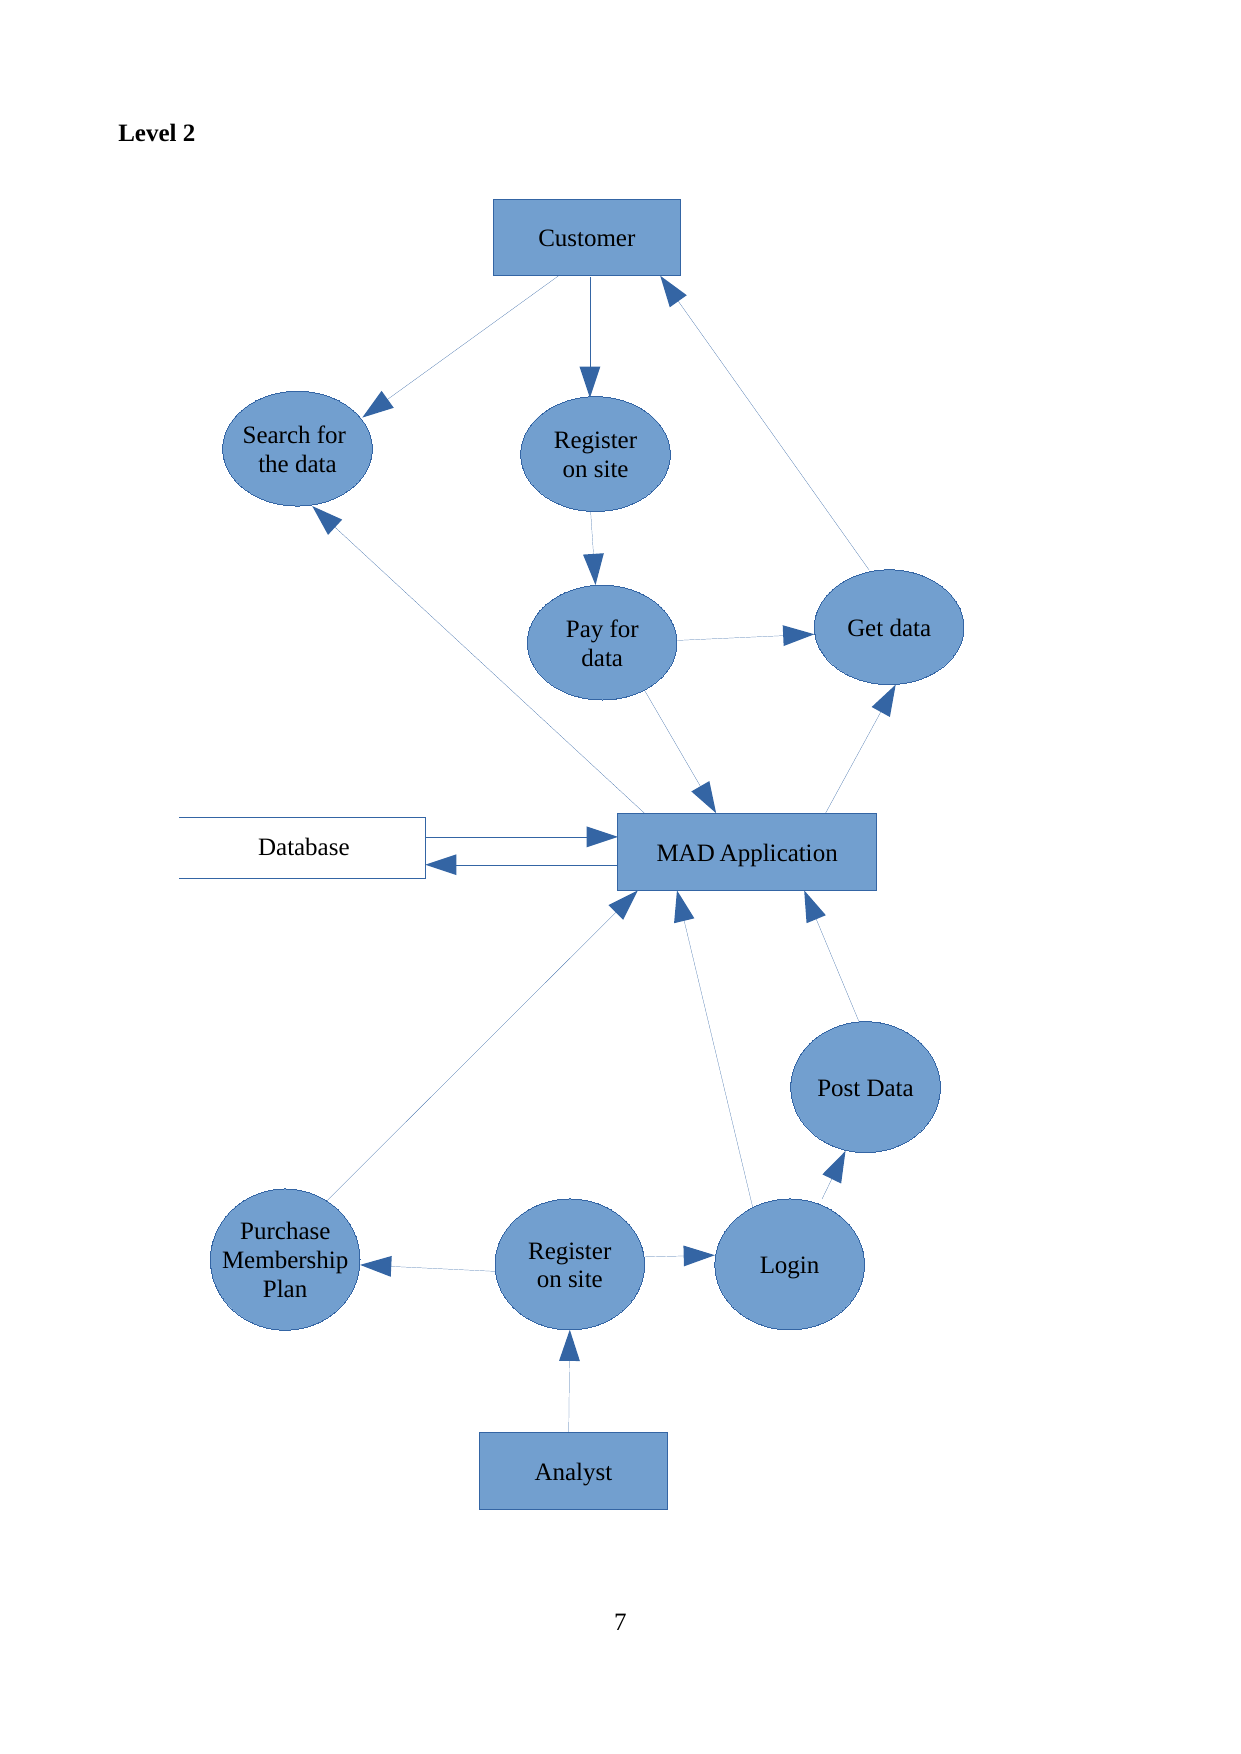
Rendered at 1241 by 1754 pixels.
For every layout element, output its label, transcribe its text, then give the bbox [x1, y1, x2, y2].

text Level 2 [118, 118, 1122, 147]
